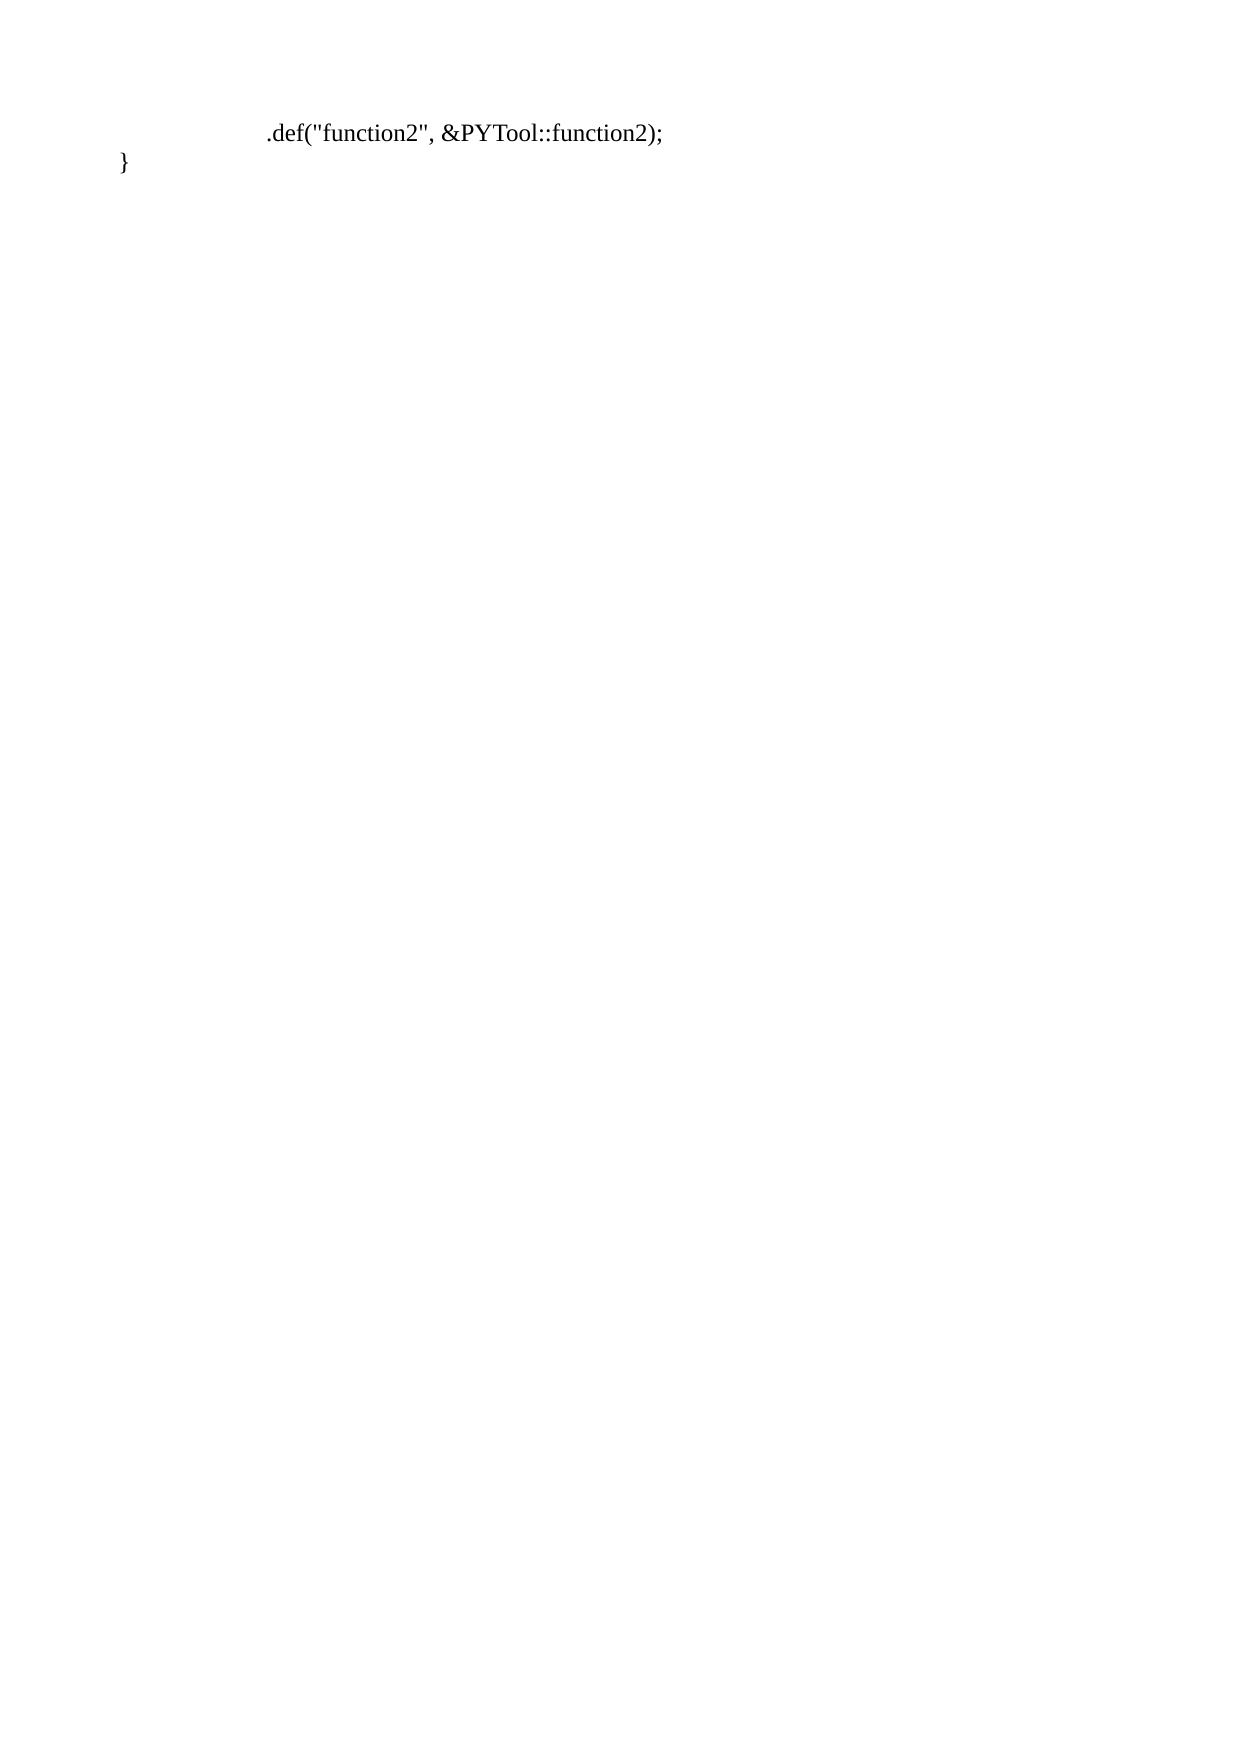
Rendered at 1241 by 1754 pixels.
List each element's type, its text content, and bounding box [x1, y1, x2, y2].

text } [118, 147, 1122, 176]
text .def("function2", &PYTool::function2); [118, 118, 1122, 147]
